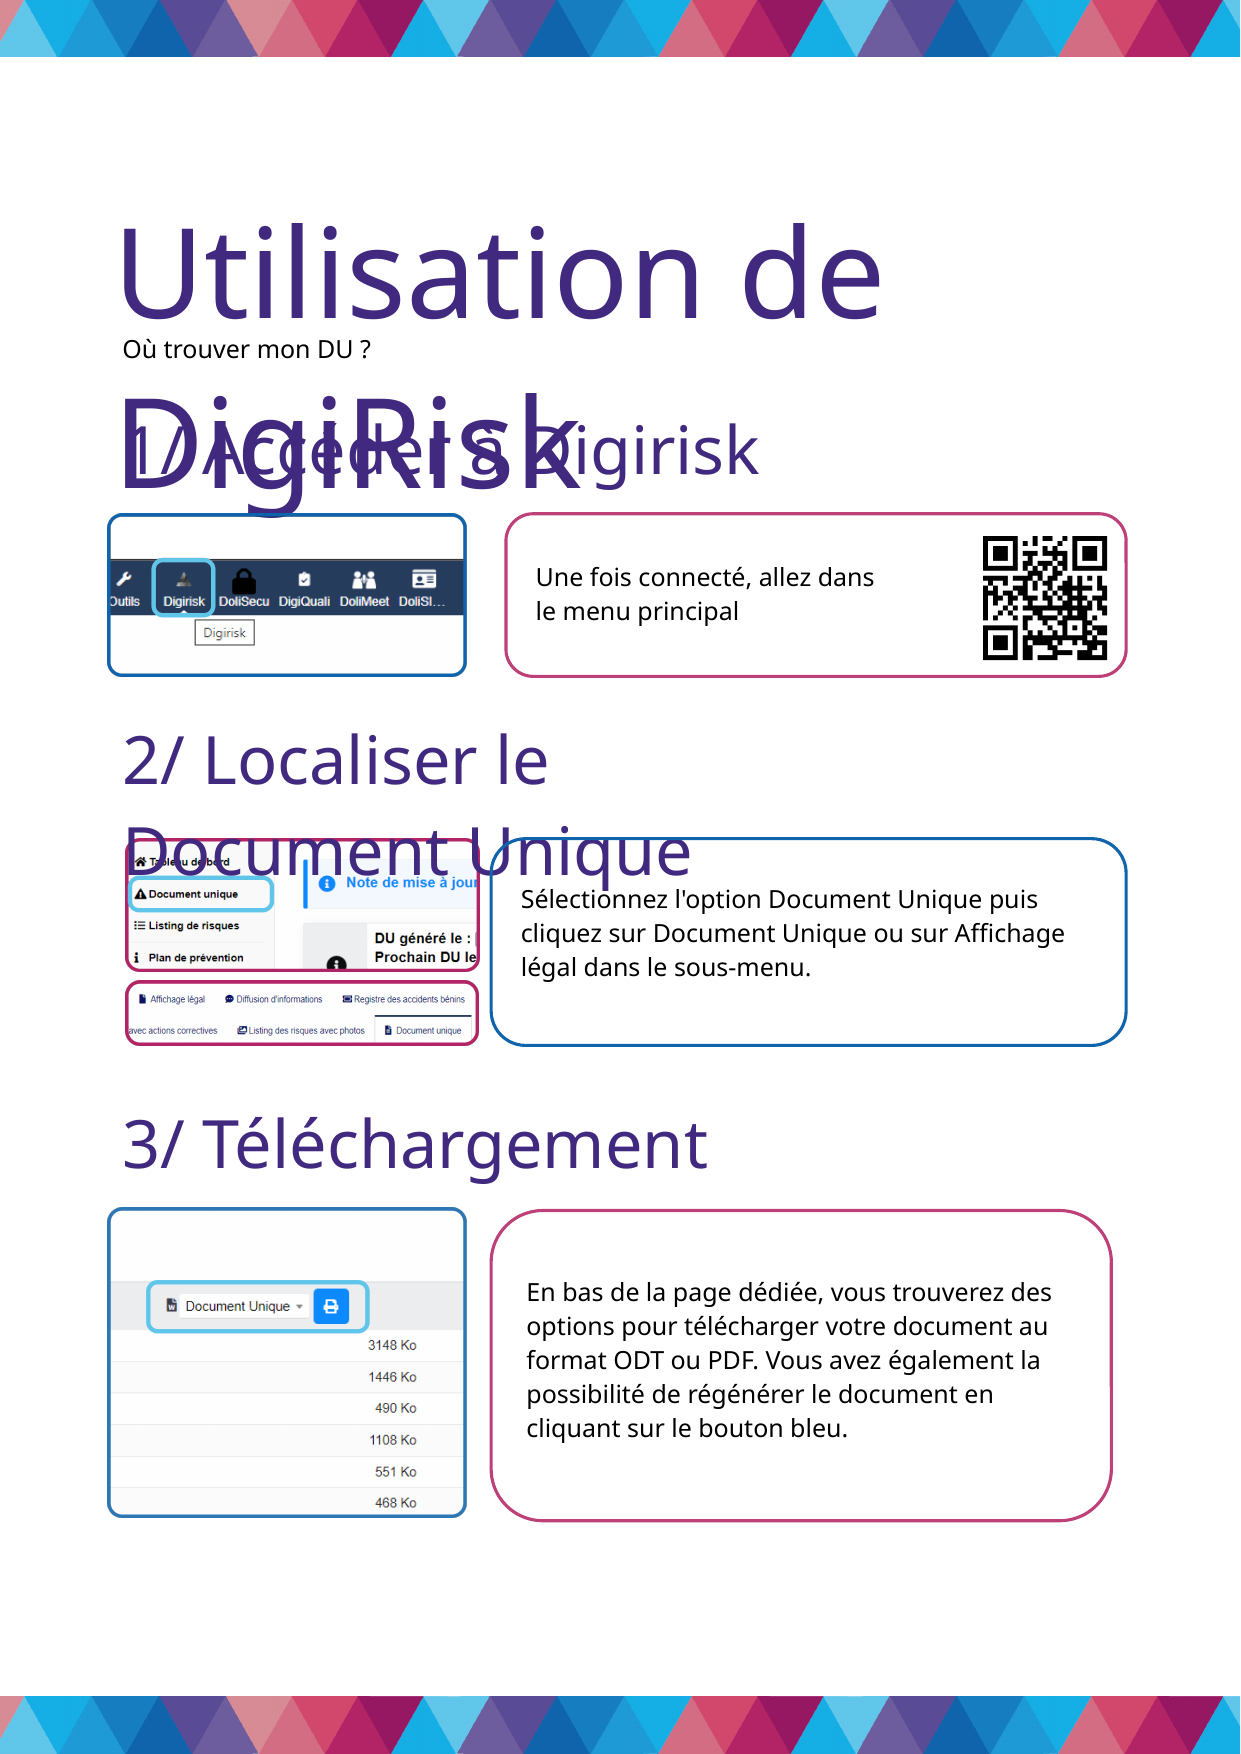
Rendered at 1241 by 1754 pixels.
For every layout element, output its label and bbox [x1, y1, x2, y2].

picture [0, 0, 1241, 57]
picture [978, 531, 1112, 665]
picture [0, 1696, 1241, 1754]
picture [125, 838, 480, 972]
picture [107, 513, 467, 677]
picture [125, 980, 479, 1046]
picture [107, 1207, 467, 1518]
picture [134, 838, 160, 870]
